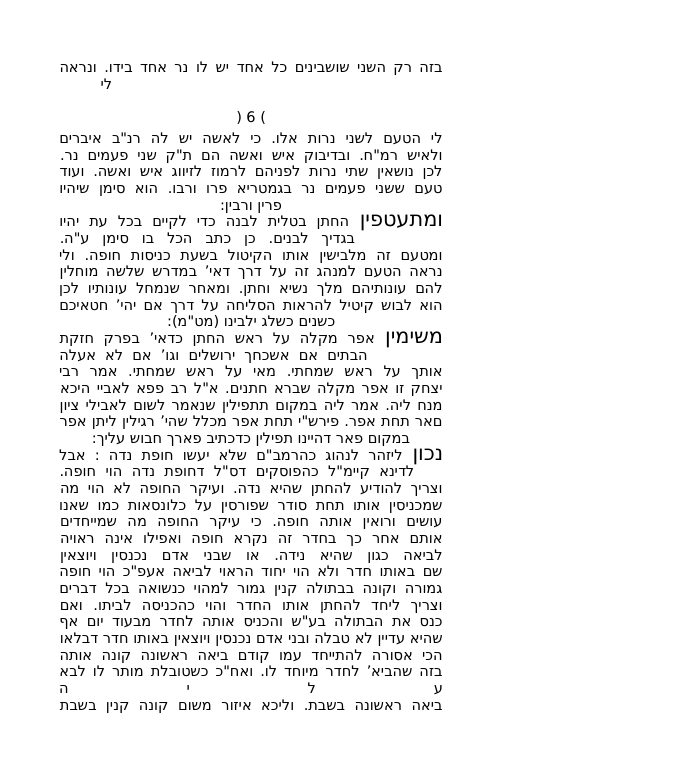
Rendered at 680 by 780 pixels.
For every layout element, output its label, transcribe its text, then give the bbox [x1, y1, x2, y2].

text אותם אחר כך בחדר זה נקרא חופה ואפילו אינה ראויה [59, 530, 443, 547]
text םאר תחת אפר. פירש"י תחת אפר מכלל שהי’ רגילין ליתן אפר [59, 413, 443, 430]
text ומתעטפין החתן בטלית לבנה כדי לקיים בכל עת יהיו [59, 213, 443, 230]
text בזה רק השני שושבינים כל אחד יש לו נר אחד בידו. ונראה [59, 59, 443, 76]
text בגדיך לבנים. כן כתב הכל בו סימן ע"ה. [59, 230, 443, 247]
text שם באותו חדר ולא הוי יחוד הראוי לביאה אעפ"כ הוי חופה [59, 563, 443, 580]
text ביאה ראשונה בשבת. וליכא איזור משום קונה קנין בשבת [59, 697, 443, 713]
text גמורה וקונה בבתולה קנין גמור למהוי כנשואה בכל דברים [59, 580, 443, 597]
text הבתים אם אשכחך ירושלים וגו’ אם לא אעלה [59, 347, 443, 363]
text יצחק זו אפר מקלה שברא חתנים. א"ל רב פפא לאביי היכא [59, 380, 443, 397]
text אותך על ראש שמחתי. מאי על ראש שמחתי. אמר רבי [59, 363, 443, 380]
text משימין אפר מקלה על ראש החתן כדאי’ בפרק חזקת [59, 330, 443, 347]
text לביאה כגון שהיא נידה. או שבני אדם נכנסין ויוצאין [59, 547, 443, 563]
text להם עונותיהם מלך נשיא וחתן. ומאחר שנמחל עונותיו לכן [59, 280, 443, 297]
text לי [59, 76, 443, 92]
text במקום פאר דהיינו תפילין כדכתיב פארך חבוש עליך: [59, 430, 443, 447]
text לי הטעם לשני נרות אלו. כי לאשה יש לה רנ"ב איברים [59, 130, 443, 147]
text פרין ורבין: [59, 197, 443, 213]
text טעם ששני פעמים נר בגמטריא פרו ורבו. הוא סימן שיהיו [59, 180, 443, 197]
text הכי אסורה להתייחד עמו קודם ביאה ראשונה קונה אותה [59, 647, 443, 663]
text כשנים כשלג ילבינו (מט"מ): [59, 313, 443, 330]
text ולאיש רמ"ח. ובדיבוק איש ואשה הם ת"ק שני פעמים נר. [59, 147, 443, 163]
text עושים ורואין אותה חופה. כי עיקר החופה מה שמייחדים [59, 513, 443, 530]
text וצריך ליחד להחתן אותו החדר והוי כהכניסה לביתו. ואם [59, 597, 443, 613]
text בזה שהביא’ לחדר מיוחד לו. ואח"כ כשטובלת מותר לו לבא עליה [59, 663, 443, 697]
text מנח ליה. אמר ליה במקום תתפילין שנאמר לשום לאבילי ציון [59, 397, 443, 413]
text שהיא עדיין לא טבלה ובני אדם נכנסין ויוצאין באותו חדר דבלאו [59, 630, 443, 647]
text ומטעם זה מלבישין אותו הקיטול בשעת כניסות חופה. ולי [59, 247, 443, 263]
text שמכניסין אותו תחת סודר שפורסין על כלונסאות כמו שאנו [59, 497, 443, 513]
text לדינא קיימ"ל כהפוסקים דס"ל דחופת נדה הוי חופה. [59, 463, 443, 480]
text וצריך להודיע להחתן שהיא נדה. ועיקר החופה לא הוי מה [59, 480, 443, 497]
text נכון ליזהר לנהוג כהרמב"ם שלא יעשו חופת נדה : אבל [59, 447, 443, 463]
text לכן נושאין שתי נרות לפניהם לרמוז לזיווג איש ואשה. ועוד [59, 163, 443, 180]
text נראה הטעם למנהג זה על דרך דאי’ במדרש שלשה מוחלין [59, 263, 443, 280]
text כנס את הבתולה בע"ש והכניס אותה לחדר מבעוד יום אף [59, 613, 443, 630]
text הוא לבוש קיטיל להראות הסליחה על דרך אם יהי’ חטאיכם [59, 297, 443, 313]
text ) 6 ( [59, 109, 443, 126]
